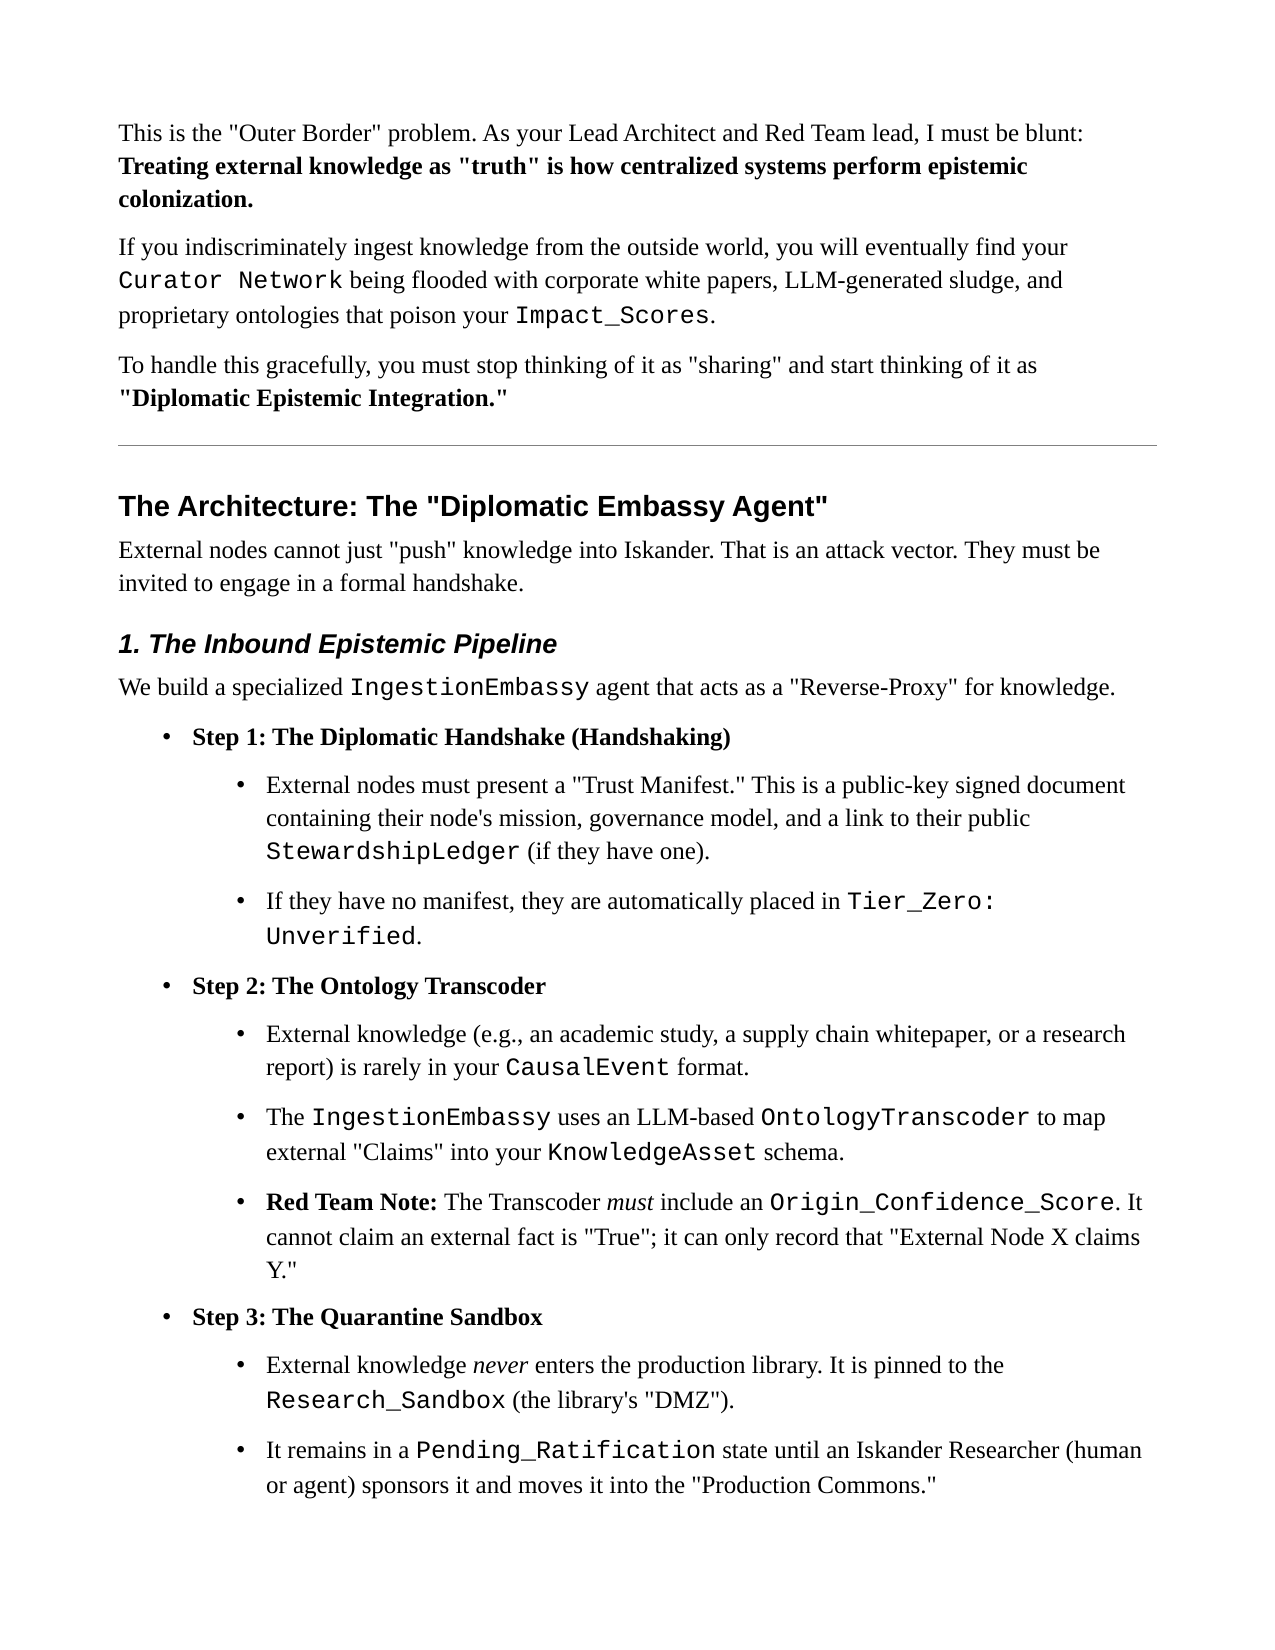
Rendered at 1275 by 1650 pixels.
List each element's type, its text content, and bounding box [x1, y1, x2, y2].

list The IngestionEmbassy uses an LLM-based OntologyTranscoder to map external "Claims" into your KnowledgeAsset schema. [236, 1102, 1157, 1168]
text We build a specialized IngestionEmbassy agent that acts as a "Reverse-Proxy" for knowledge. [118, 672, 1157, 703]
subtitle The Architecture: The "Diplomatic Embassy Agent" [118, 489, 1157, 523]
list It remains in a Pending_Ratification state until an Iskander Researcher (human or agent) sponsors it and moves it into the "Production Commons." [236, 1435, 1157, 1499]
text If you indiscriminately ingest knowledge from the outside world, you will eventually find your Curator Network being flooded with corporate white papers, LLM-generated sludge, and proprietary ontologies that poison your Impact_Scores. [118, 232, 1157, 331]
text External nodes cannot just "push" knowledge into Iskander. That is an attack vector. They must be invited to engage in a formal handshake. [118, 535, 1157, 597]
list Step 2: The Ontology Transcoder [162, 971, 1157, 1000]
text To handle this gracefully, you must stop thinking of it as "sharing" and start thinking of it as "Diplomatic Epistemic Integration." [118, 350, 1157, 412]
list External knowledge (e.g., an academic study, a supply chain whitepaper, or a research report) is rarely in your CausalEvent format. [236, 1019, 1157, 1082]
list External nodes must present a "Trust Manifest." This is a public-key signed document containing their node's mission, governance model, and a link to their public StewardshipLedger (if they have one). [236, 770, 1157, 867]
subtitle 1. The Inbound Epistemic Pipeline [118, 628, 1157, 660]
list External knowledge never enters the production library. It is pinned to the Research_Sandbox (the library's "DMZ"). [236, 1350, 1157, 1416]
list Step 3: The Quarantine Sandbox [162, 1302, 1157, 1331]
list Step 1: The Diplomatic Handshake (Handshaking) [162, 722, 1157, 751]
text This is the "Outer Border" problem. As your Lead Architect and Red Team lead, I must be blunt: Treating external knowledge as "truth" is how centralized systems perform epistemic colonization. [118, 118, 1157, 213]
list If they have no manifest, they are automatically placed in Tier_Zero: Unverified. [236, 886, 1157, 952]
list Red Team Note: The Transcoder must include an Origin_Confidence_Score. It cannot claim an external fact is "True"; it can only record that "External Node X claims Y." [236, 1187, 1157, 1284]
